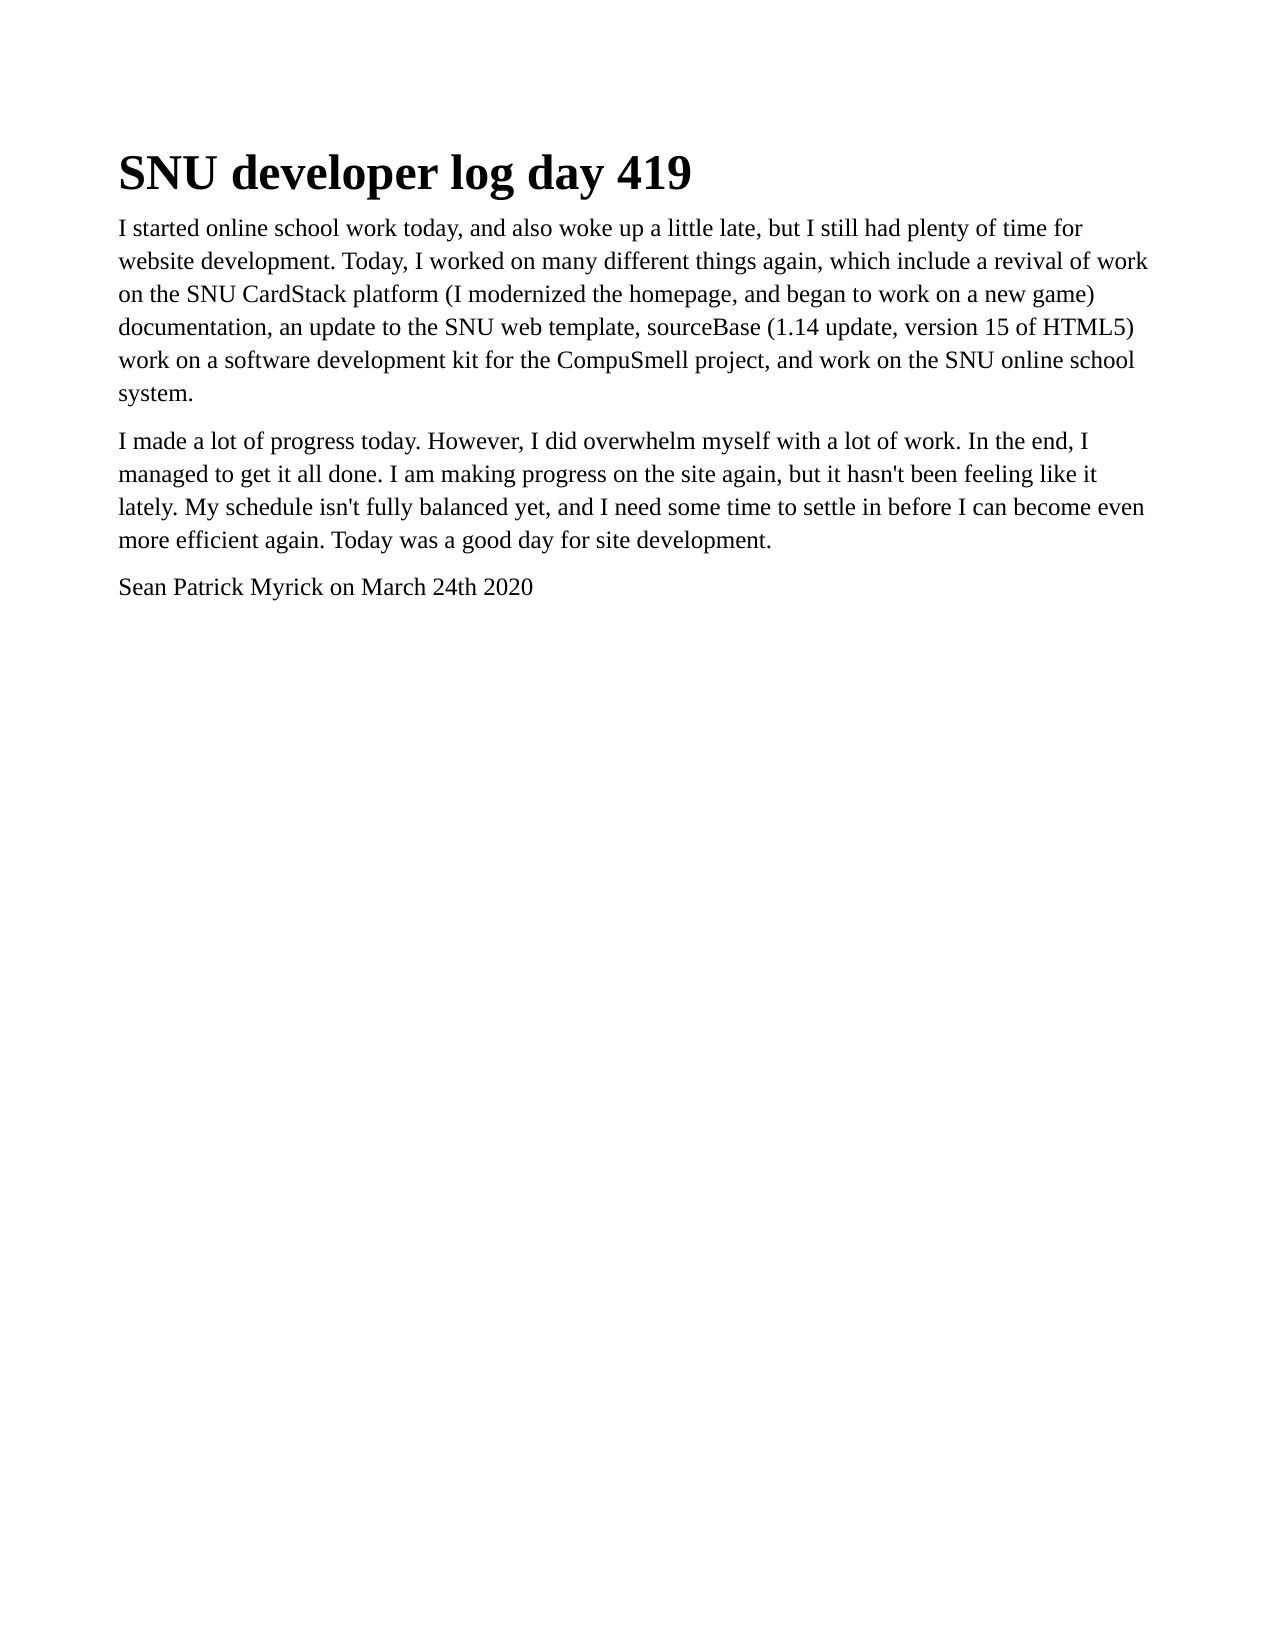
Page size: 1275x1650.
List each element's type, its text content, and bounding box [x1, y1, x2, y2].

subtitle SNU developer log day 419 [118, 143, 1157, 201]
text Sean Patrick Myrick on March 24th 2020 [118, 572, 1157, 601]
text I started online school work today, and also woke up a little late, but I still had plenty of time for website development. Today, I worked on many different things again, which include a revival of work on the SNU CardStack platform (I modernized the homepage, and began to work on a new game) documentation, an update to the SNU web template, sourceBase (1.14 update, version 15 of HTML5) work on a software development kit for the CompuSmell project, and work on the SNU online school system. [118, 213, 1157, 407]
text I made a lot of progress today. However, I did overwhelm myself with a lot of work. In the end, I managed to get it all done. I am making progress on the site again, but it hasn't been feeling like it lately. My schedule isn't fully balanced yet, and I need some time to settle in before I can become even more efficient again. Today was a good day for site development. [118, 426, 1157, 554]
